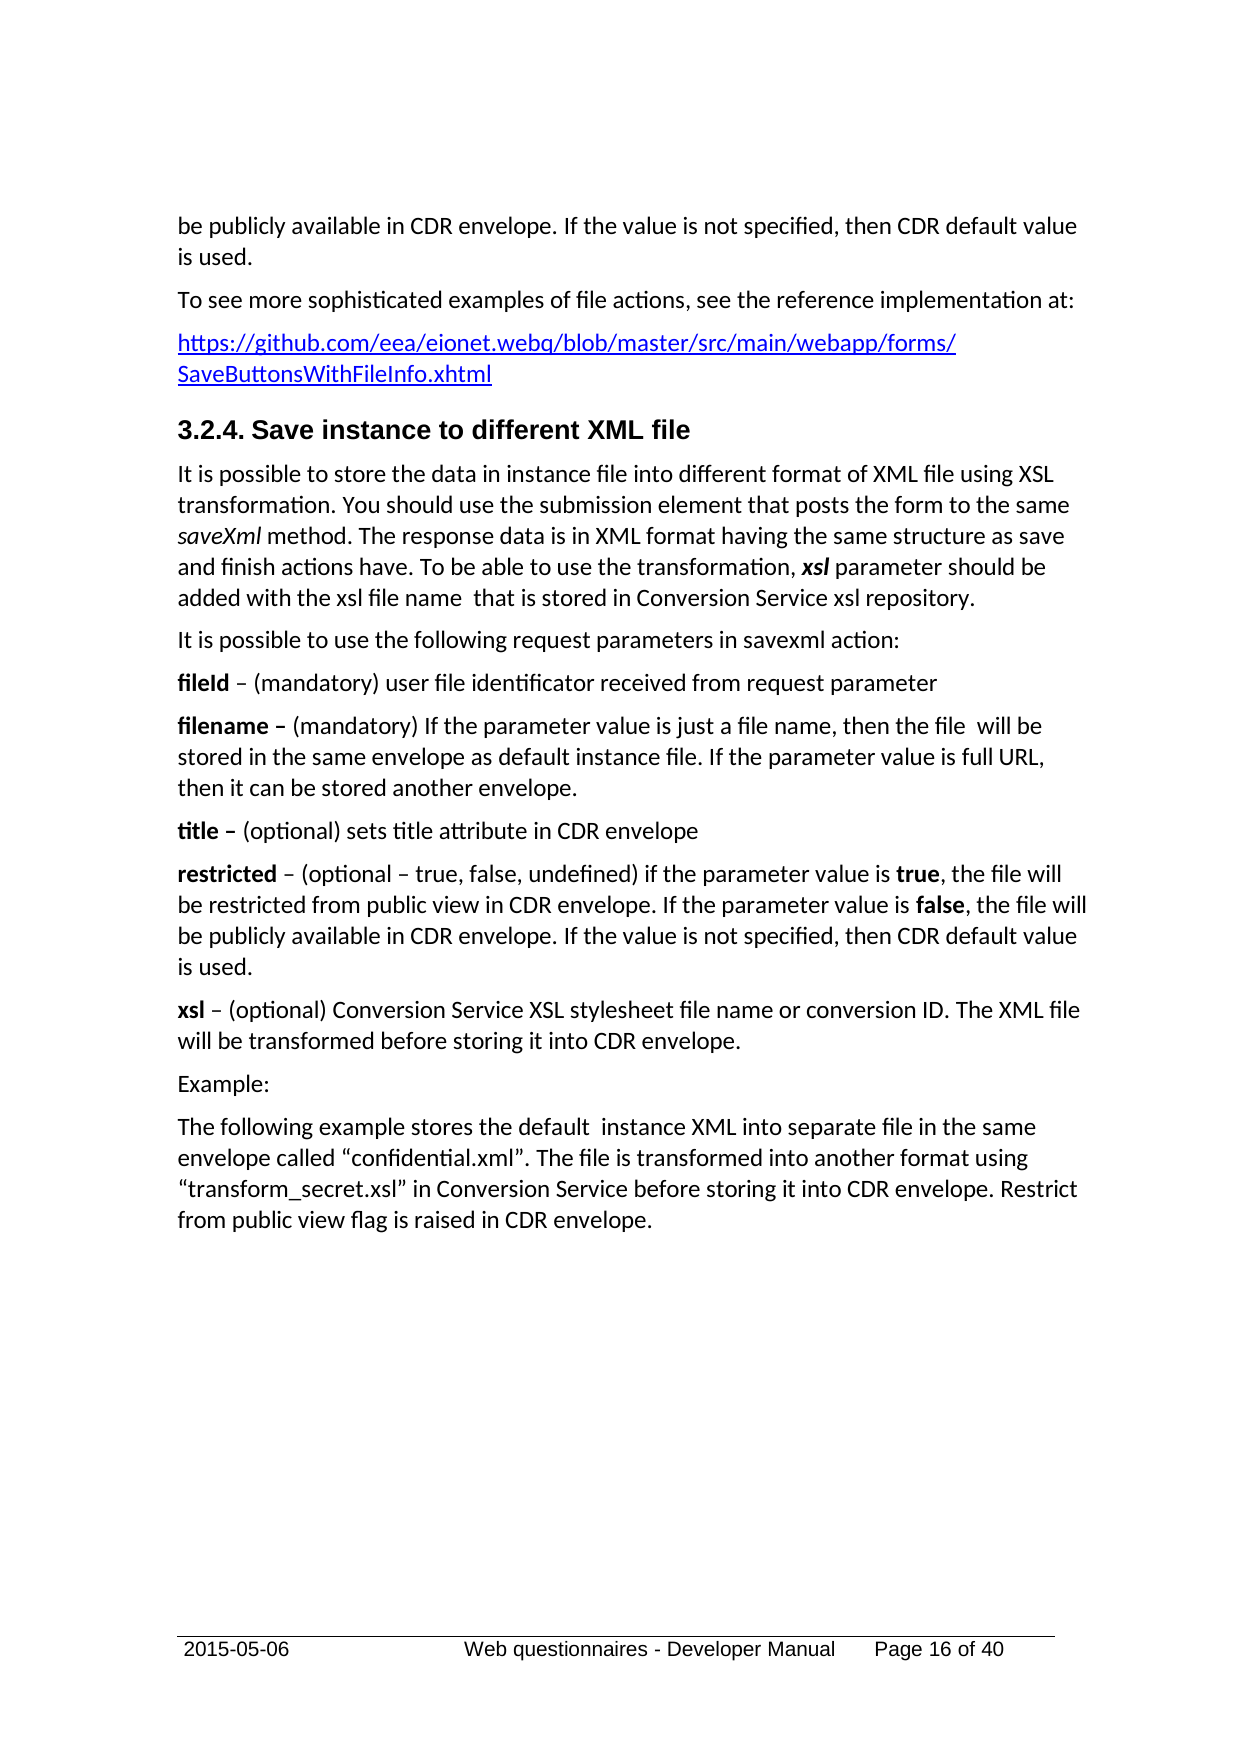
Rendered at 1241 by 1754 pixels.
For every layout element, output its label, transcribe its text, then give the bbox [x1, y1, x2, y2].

subtitle Save instance to different XML file [177, 414, 1092, 445]
text restricted – (optional – true, false, undefined) if the parameter value is true, the file will be restricted from public view in CDR envelope. If the parameter value is false, the file will be publicly available in CDR envelope. If the value is not specified, then CDR default value is used. [177, 858, 1092, 982]
text title – (optional) sets title attribute in CDR envelope [177, 815, 1092, 846]
text It is possible to store the data in instance file into different format of XML file using XSL transformation. You should use the submission element that posts the form to the same saveXml method. The response data is in XML format having the same structure as save and finish actions have. To be able to use the transformation, xsl parameter should be added with the xsl file name that is stored in Conversion Service xsl repository. [177, 457, 1092, 613]
text https://github.com/eea/eionet.webq/blob/master/src/main/webapp/forms/SaveButtonsWithFileInfo.xhtml [177, 327, 1092, 389]
text be publicly available in CDR envelope. If the value is not specified, then CDR default value is used. [177, 210, 1092, 272]
text fileId – (mandatory) user file identificator received from request parameter [177, 667, 1092, 698]
text Example: [177, 1068, 1092, 1099]
text The following example stores the default instance XML into separate file in the same envelope called “confidential.xml”. The file is transformed into another format using “transform_secret.xsl” in Conversion Service before storing it into CDR envelope. Restrict from public view flag is raised in CDR envelope. [177, 1110, 1092, 1234]
text To see more sophisticated examples of file actions, see the reference implementation at: [177, 284, 1092, 315]
text filename – (mandatory) If the parameter value is just a file name, then the file will be stored in the same envelope as default instance file. If the parameter value is full URL, then it can be stored another envelope. [177, 710, 1092, 803]
text xsl – (optional) Conversion Service XSL stylesheet file name or conversion ID. The XML file will be transformed before storing it into CDR envelope. [177, 994, 1092, 1056]
text It is possible to use the following request parameters in savexml action: [177, 624, 1092, 656]
